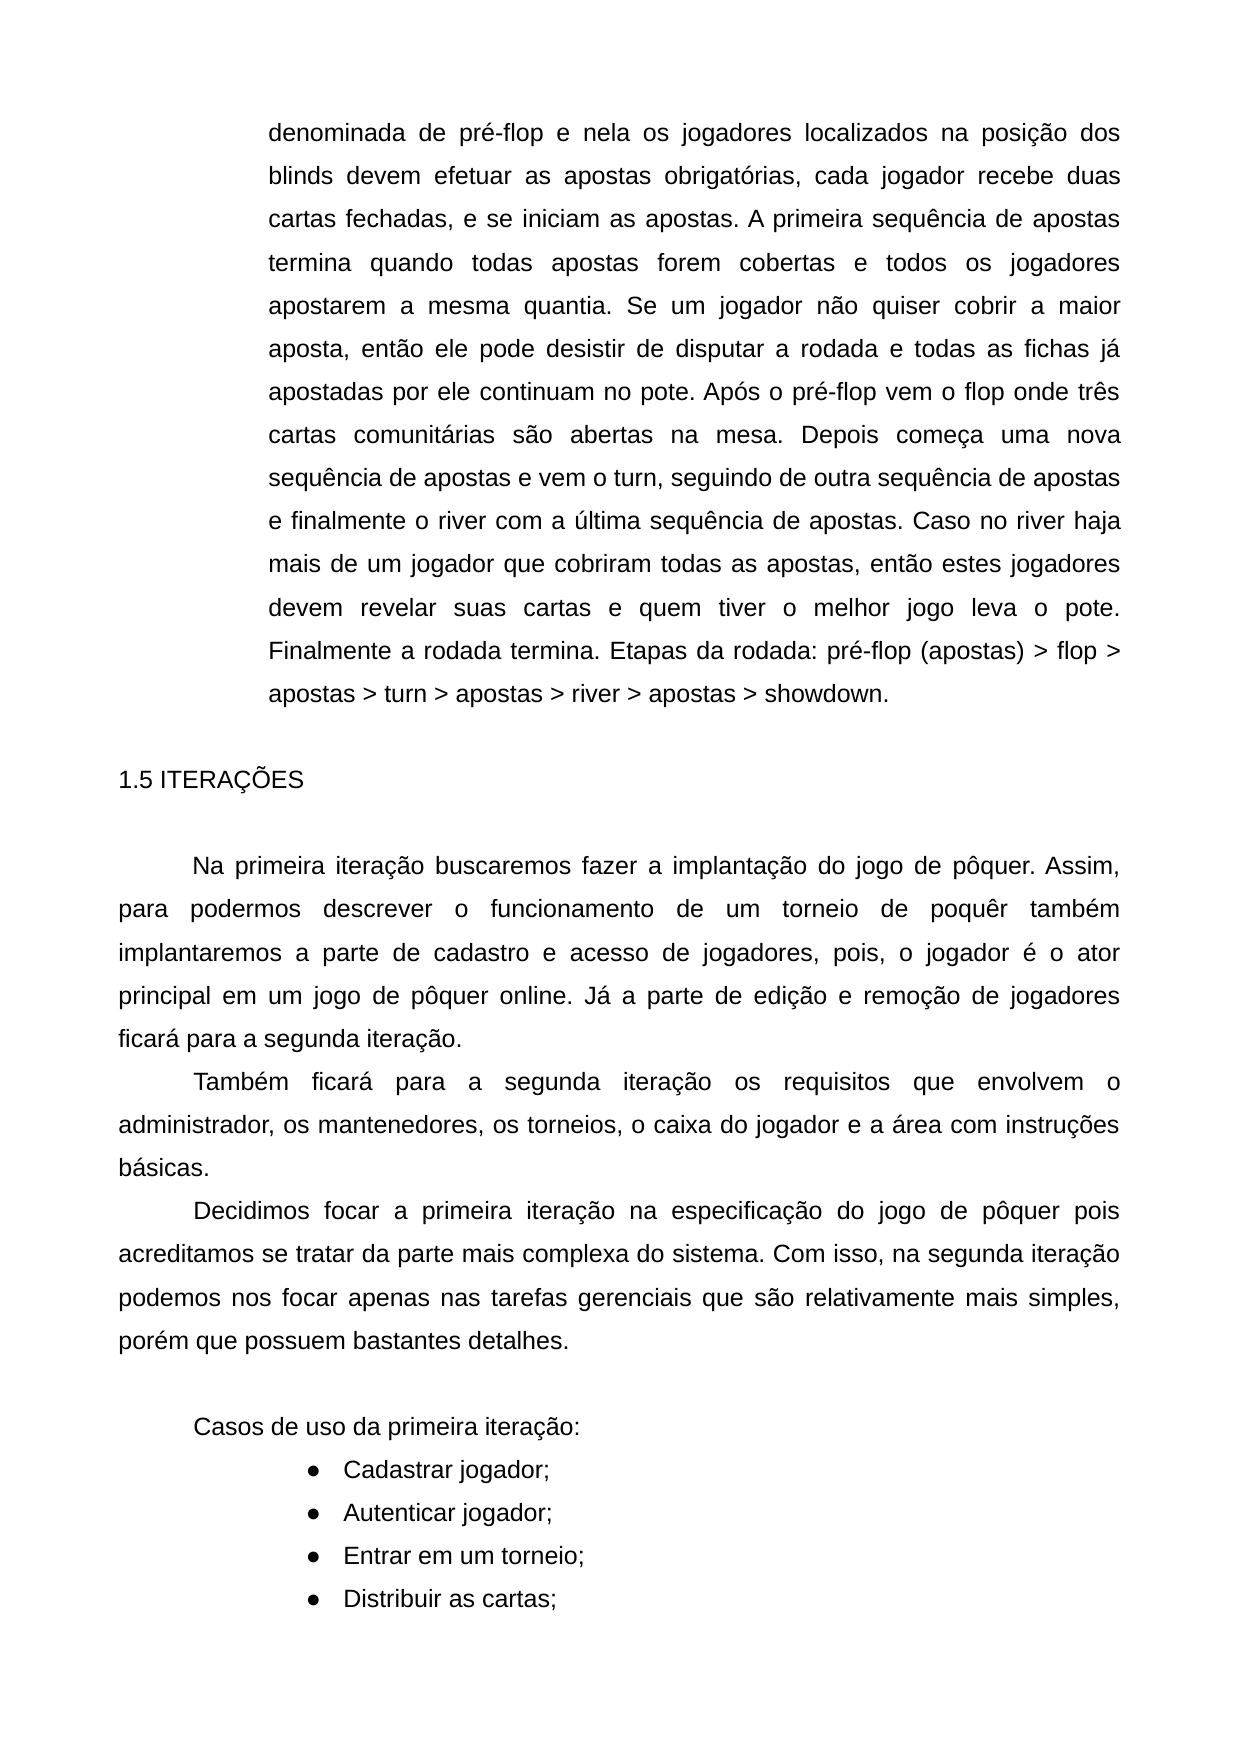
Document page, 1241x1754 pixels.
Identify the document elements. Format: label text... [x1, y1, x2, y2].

list Cadastrar jogador; [306, 1455, 1122, 1484]
list Entrar em um torneio; [306, 1541, 1122, 1570]
list Autenticar jogador; [306, 1498, 1122, 1527]
list Distribuir as cartas; [306, 1584, 1122, 1613]
text Também ficará para a segunda iteração os requisitos que envolvem o administrador, os mantenedores, os torneios, o caixa do jogador e a área com instruções básicas. [118, 1067, 1122, 1182]
text Na primeira iteração buscaremos fazer a implantação do jogo de pôquer. Assim, para podermos descrever o funcionamento de um torneio de poquêr também implantaremos a parte de cadastro e acesso de jogadores, pois, o jogador é o ator principal em um jogo de pôquer online. Já a parte de edição e remoção de jogadores ficará para a segunda iteração. [118, 851, 1122, 1052]
text 1.5 ITERAÇÕES [118, 765, 1122, 794]
text Casos de uso da primeira iteração: [118, 1412, 1122, 1441]
list denominada de pré-flop e nela os jogadores localizados na posição dos blinds devem efetuar as apostas obrigatórias, cada jogador recebe duas cartas fechadas, e se iniciam as apostas. A primeira sequência de apostas termina quando todas apostas forem cobertas e todos os jogadores apostarem a mesma quantia. Se um jogador não quiser cobrir a maior aposta, então ele pode desistir de disputar a rodada e todas as fichas já apostadas por ele continuam no pote. Após o pré-flop vem o flop onde três cartas comunitárias são abertas na mesa. Depois começa uma nova sequência de apostas e vem o turn, seguindo de outra sequência de apostas e finalmente o river com a última sequência de apostas. Caso no river haja mais de um jogador que cobriram todas as apostas, então estes jogadores devem revelar suas cartas e quem tiver o melhor jogo leva o pote. Finalmente a rodada termina. Etapas da rodada: pré-flop (apostas) > flop > apostas > turn > apostas > river > apostas > showdown. [231, 118, 1122, 707]
text Decidimos focar a primeira iteração na especificação do jogo de pôquer pois acreditamos se tratar da parte mais complexa do sistema. Com isso, na segunda iteração podemos nos focar apenas nas tarefas gerenciais que são relativamente mais simples, porém que possuem bastantes detalhes. [118, 1196, 1122, 1354]
